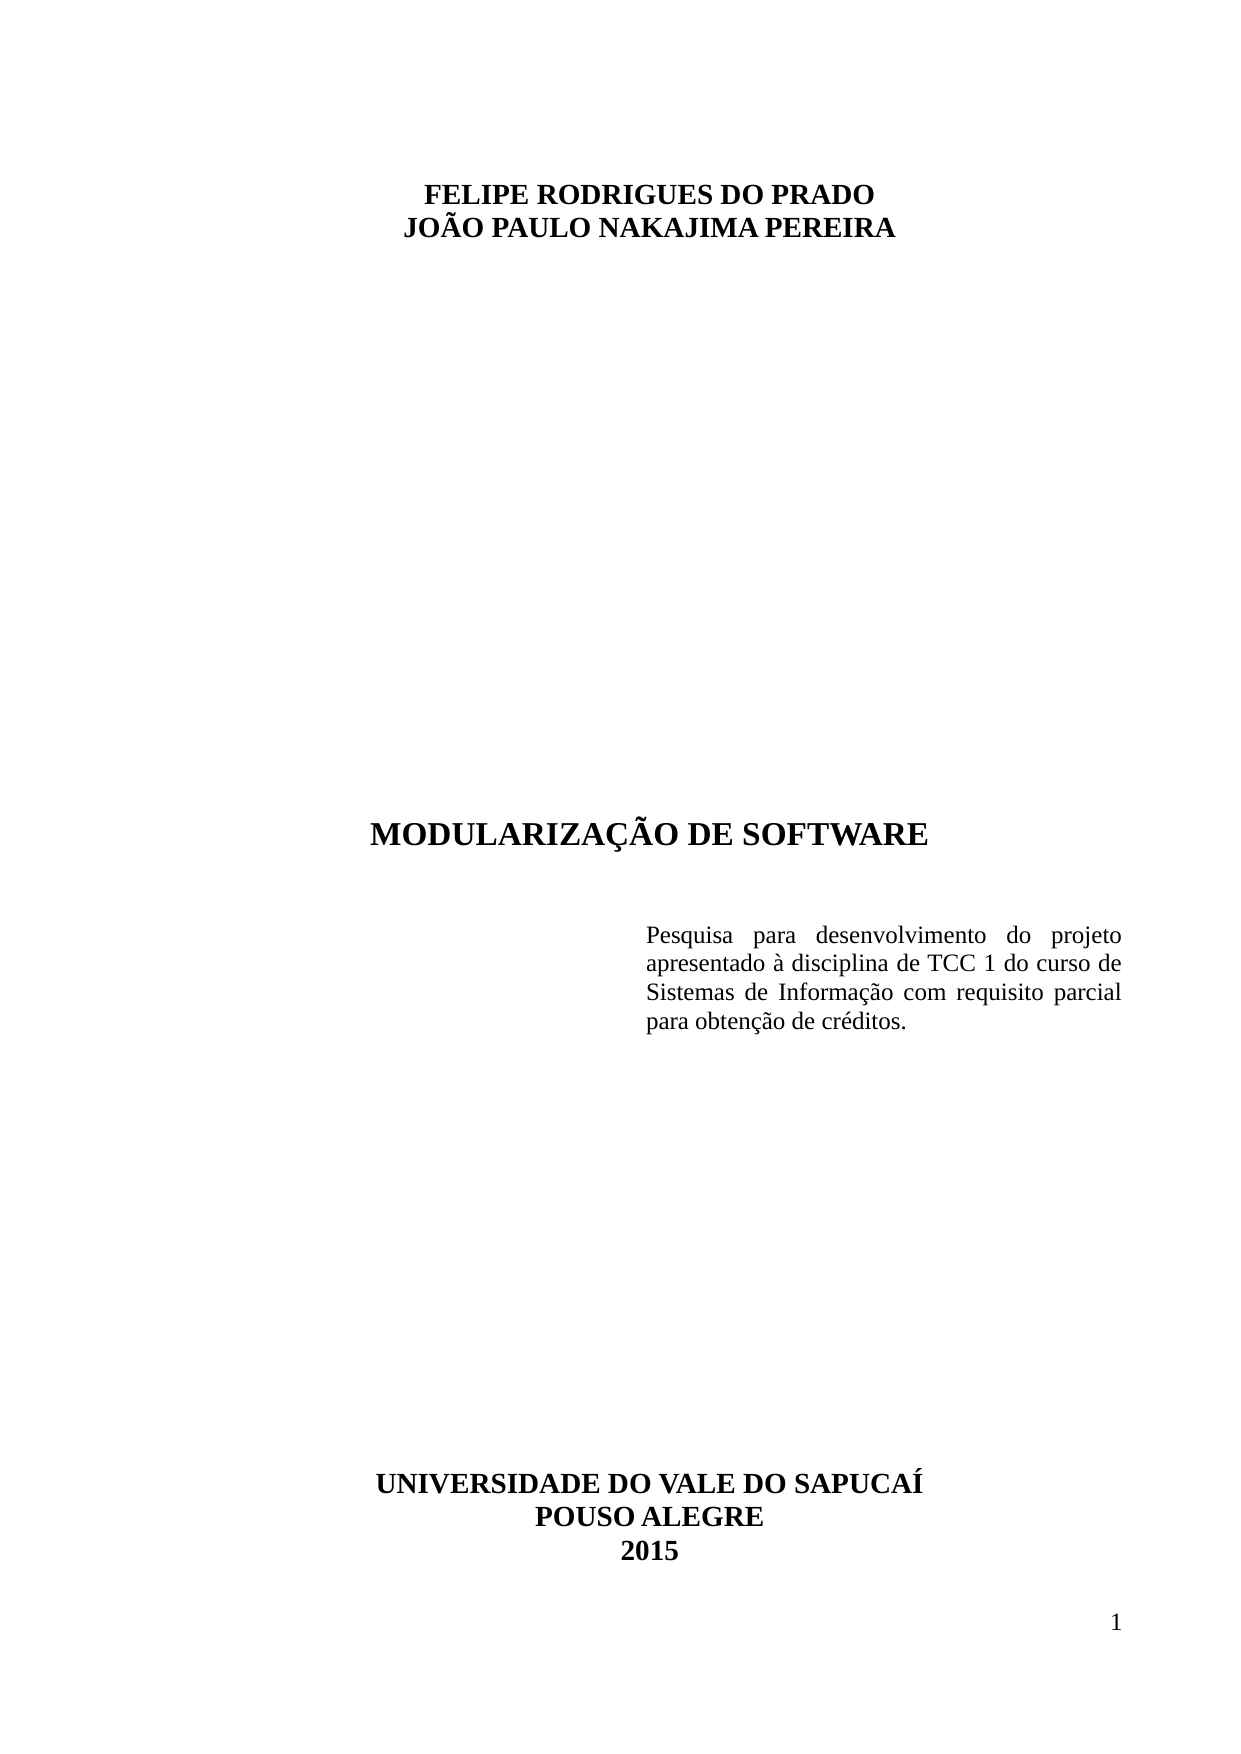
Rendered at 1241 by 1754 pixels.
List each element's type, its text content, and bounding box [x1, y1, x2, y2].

text JOÃO PAULO NAKAJIMA PEREIRA [177, 211, 1122, 244]
text Pesquisa para desenvolvimento do projeto apresentado à disciplina de TCC 1 do curso de Sistemas de Informação com requisito parcial para obtenção de créditos. [646, 920, 1122, 1035]
text UNIVERSIDADE DO VALE DO SAPUCAÍ [177, 1466, 1122, 1499]
text FELIPE RODRIGUES DO PRADO [177, 177, 1122, 211]
text POUSO ALEGRE [177, 1499, 1122, 1533]
text 2015 [177, 1533, 1122, 1567]
text MODULARIZAÇÃO DE SOFTWARE [177, 814, 1122, 853]
